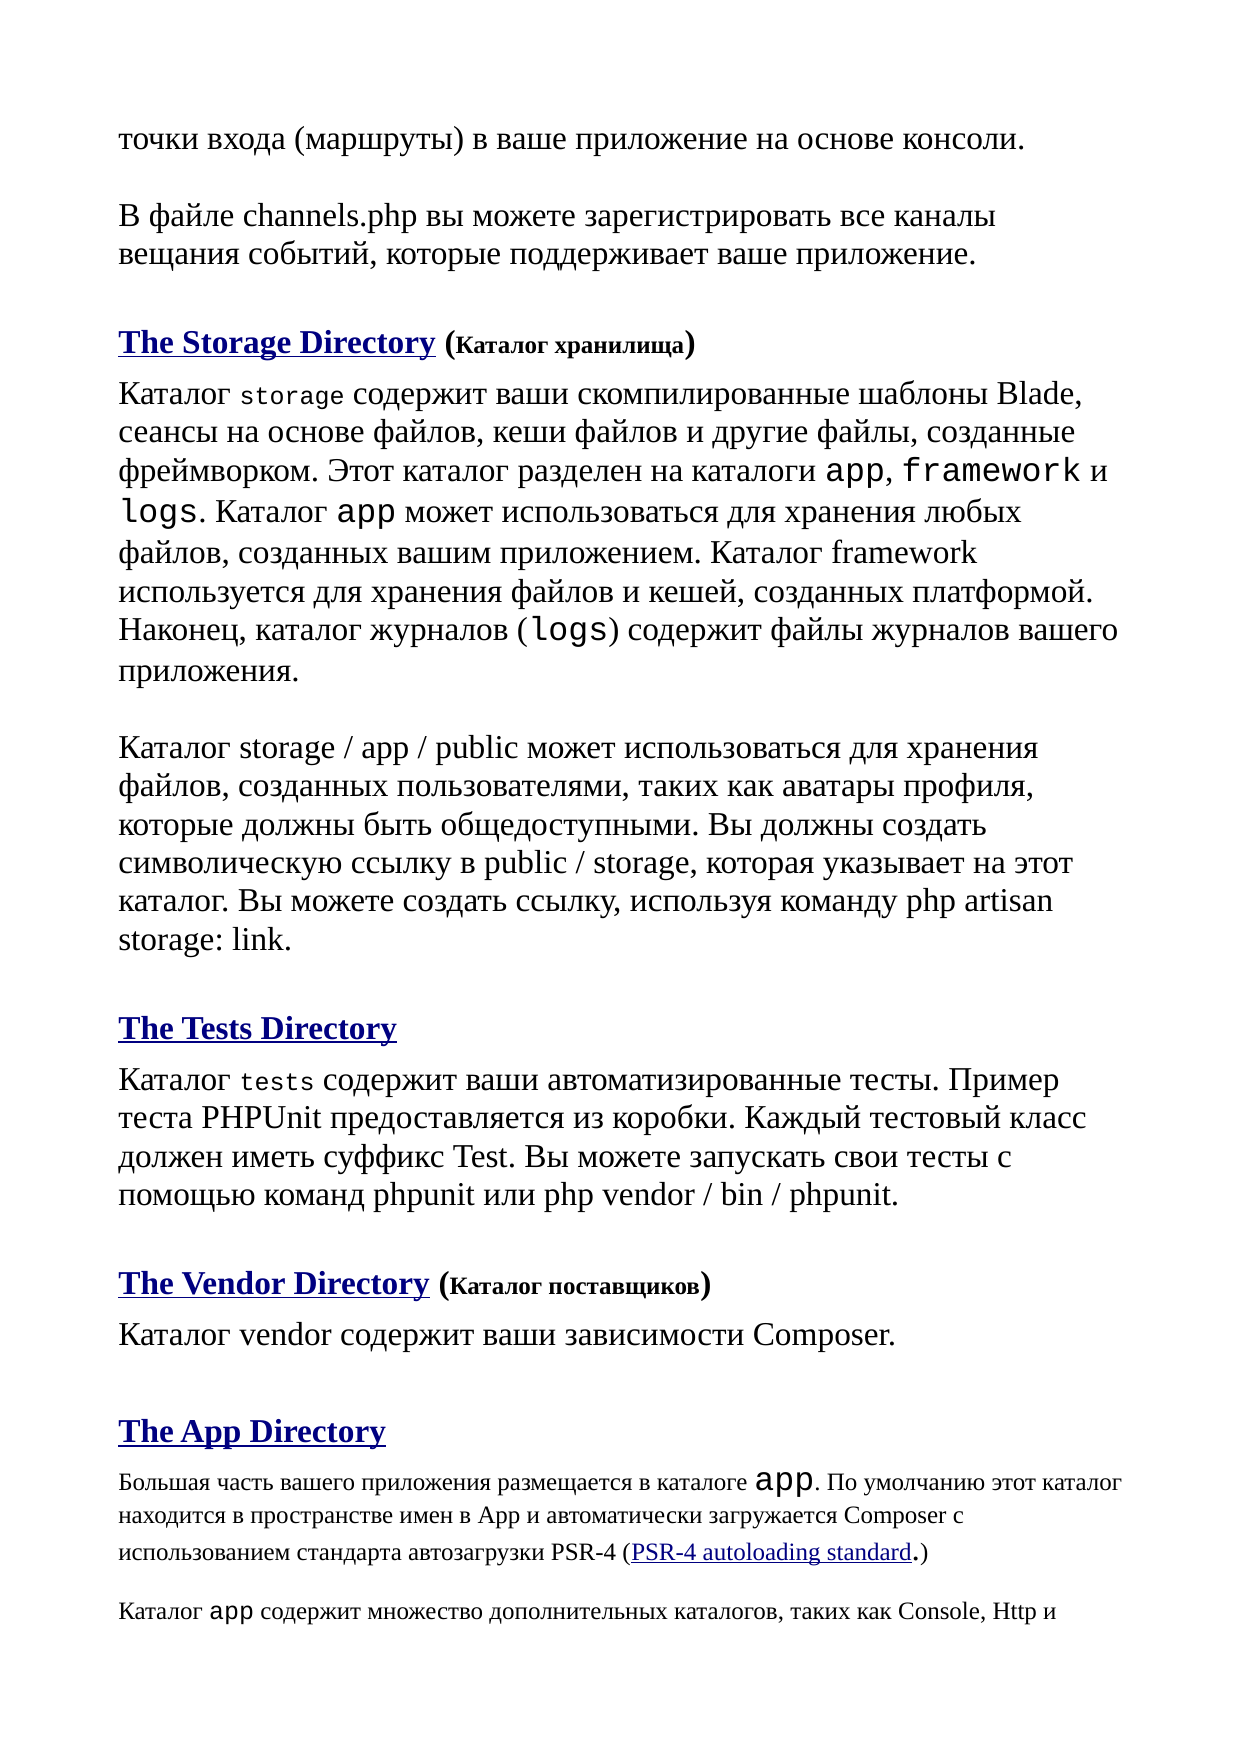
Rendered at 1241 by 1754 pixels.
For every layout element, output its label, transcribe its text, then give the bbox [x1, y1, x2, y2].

text Каталог storage содержит ваши скомпилированные шаблоны Blade, сеансы на основе файлов, кеши файлов и другие файлы, созданные фреймворком. Этот каталог разделен на каталоги app, framework и logs. Каталог app может использоваться для хранения любых файлов, созданных вашим приложением. Каталог framework используется для хранения файлов и кешей, созданных платформой. Наконец, каталог журналов (logs) содержит файлы журналов вашего приложения. Каталог storage / app / public может использоваться для хранения файлов, созданных пользователями, таких как аватары профиля, которые должны быть общедоступными. Вы должны создать символическую ссылку в public / storage, которая указывает на этот каталог. Вы можете создать ссылку, используя команду php artisan storage: link. [118, 373, 1122, 957]
subtitle The Vendor Directory (Каталог поставщиков) [118, 1263, 1122, 1302]
text Большая часть вашего приложения размещается в каталоге app. По умолчанию этот каталог находится в пространстве имен в App и автоматически загружается Composer с использованием стандарта автозагрузки PSR-4 (PSR-4 autoloading standard.) Каталог app содержит множество дополнительных каталогов, таких как Console, Http и [118, 1462, 1122, 1627]
subtitle The App Directory [118, 1412, 1122, 1450]
subtitle The Storage Directory (Каталог хранилища) [118, 322, 1122, 361]
text Каталог tests содержит ваши автоматизированные тесты. Пример теста PHPUnit предоставляется из коробки. Каждый тестовый класс должен иметь суффикс Test. Вы можете запускать свои тесты с помощью команд phpunit или php vendor / bin / phpunit. [118, 1059, 1122, 1212]
subtitle The Tests Directory [118, 1008, 1122, 1046]
text точки входа (маршруты) в ваше приложение на основе консоли. В файле channels.php вы можете зарегистрировать все каналы вещания событий, которые поддерживает ваше приложение. [118, 118, 1122, 271]
text Каталог vendor содержит ваши зависимости Composer. [118, 1314, 1122, 1352]
